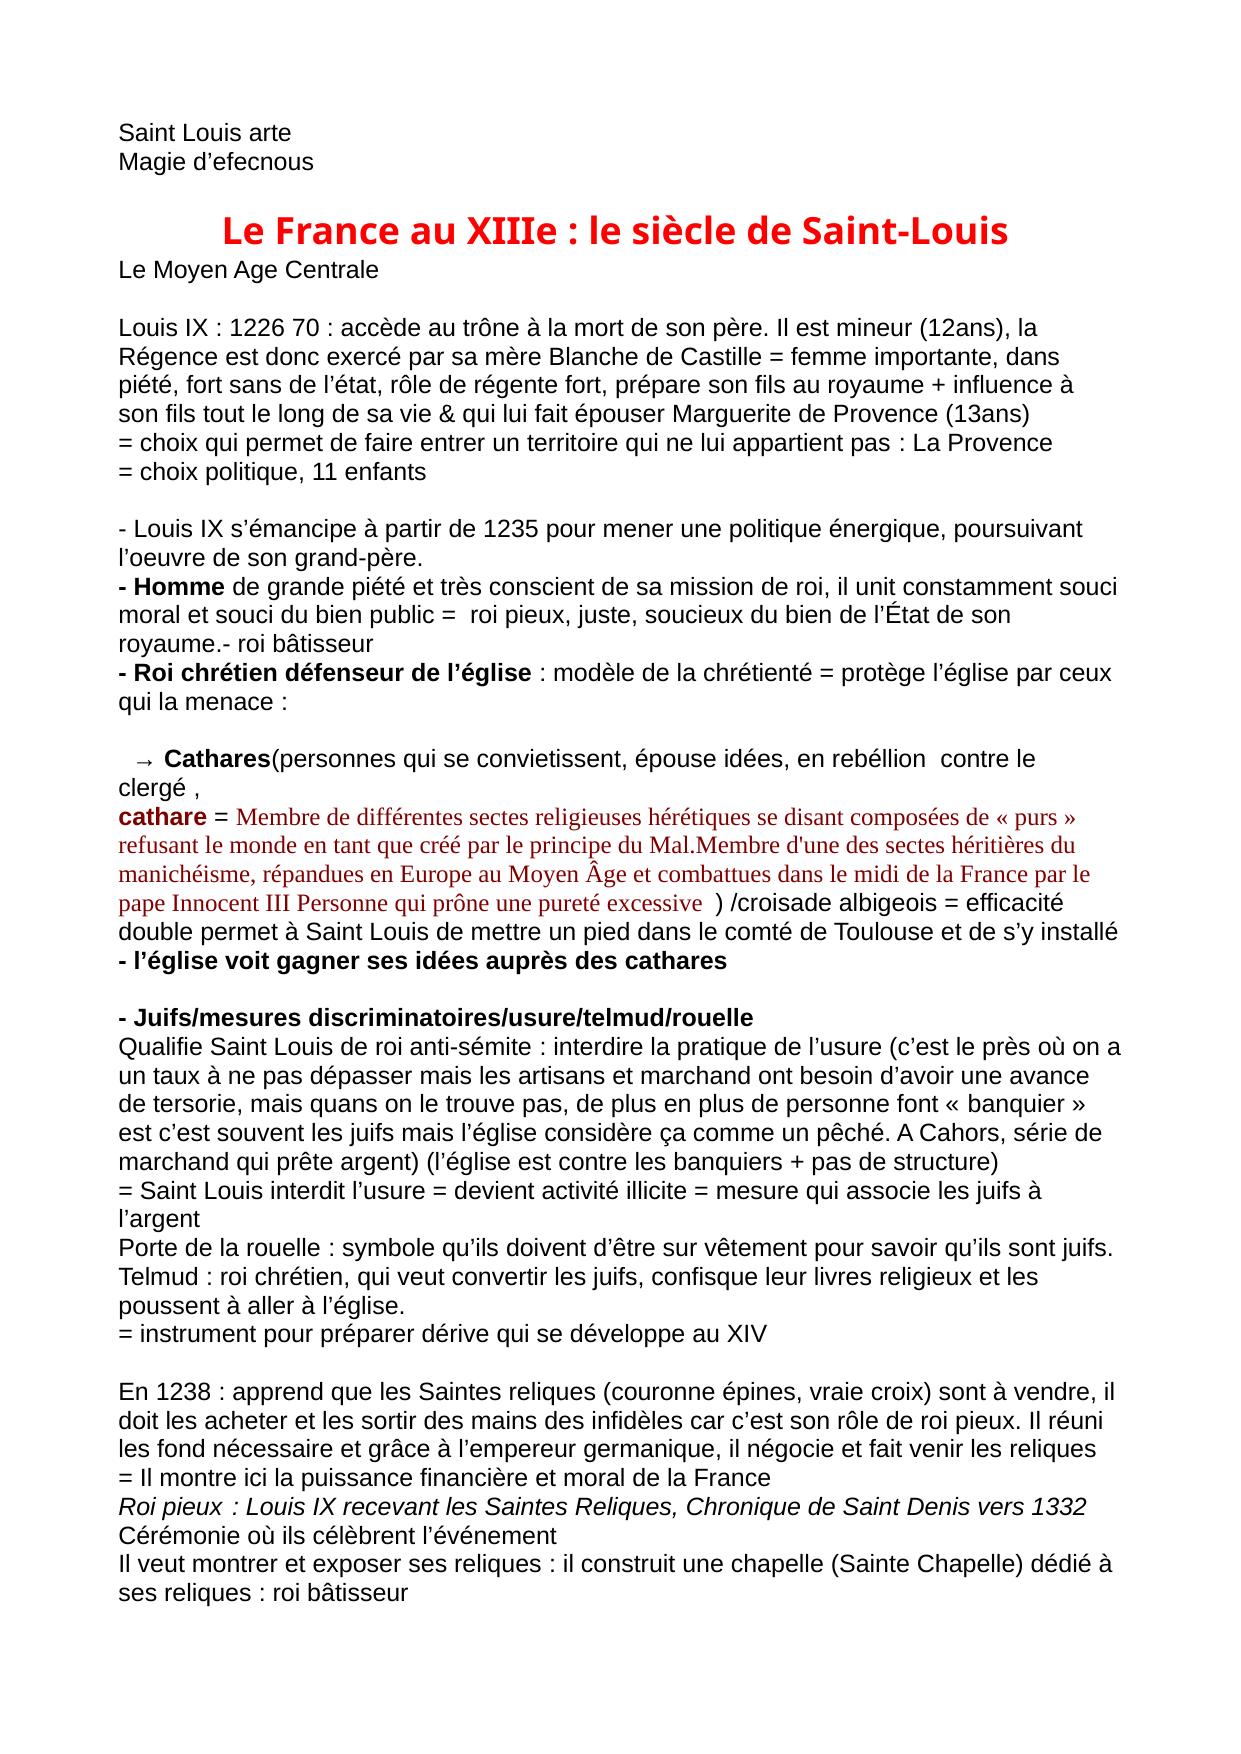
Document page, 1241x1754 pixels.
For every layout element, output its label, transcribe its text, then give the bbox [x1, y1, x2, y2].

text Roi pieux : Louis IX recevant les Saintes Reliques, Chronique de Saint Denis vers 1332 [118, 1492, 1122, 1521]
text Magie d’efecnous [118, 147, 1122, 176]
text Qualifie Saint Louis de roi anti-sémite : interdire la pratique de l’usure (c’est le près où on a un taux à ne pas dépasser mais les artisans et marchand ont besoin d’avoir une avance de tersorie, mais quans on le trouve pas, de plus en plus de personne font « banquier » est c’est souvent les juifs mais l’église considère ça comme un pêché. A Cahors, série de marchand qui prête argent) (l’église est contre les banquiers + pas de structure) [118, 1032, 1122, 1176]
text Saint Louis arte [118, 118, 1122, 147]
text Cérémonie où ils célèbrent l’événement [118, 1521, 1122, 1549]
text Il veut montrer et exposer ses reliques : il construit une chapelle (Sainte Chapelle) dédié à ses reliques : roi bâtisseur [118, 1549, 1122, 1607]
text = Saint Louis interdit l’usure = devient activité illicite = mesure qui associe les juifs à l’argent [118, 1176, 1122, 1233]
text Le France au XIIIe : le siècle de Saint-Louis [118, 204, 1122, 255]
text = choix politique, 11 enfants [118, 457, 1122, 485]
text → Cathares(personnes qui se convietissent, épouse idées, en rebéllion contre le clergé , [118, 744, 1122, 802]
text Le Moyen Age Centrale [118, 255, 1122, 284]
text = choix qui permet de faire entrer un territoire qui ne lui appartient pas : La Provence [118, 428, 1122, 457]
text Telmud : roi chrétien, qui veut convertir les juifs, confisque leur livres religieux et les poussent à aller à l’église. [118, 1262, 1122, 1319]
text = Il montre ici la puissance financière et moral de la France [118, 1463, 1122, 1492]
text - Juifs/mesures discriminatoires/usure/telmud/rouelle [118, 1003, 1122, 1032]
text Porte de la rouelle : symbole qu’ils doivent d’être sur vêtement pour savoir qu’ils sont juifs. [118, 1233, 1122, 1262]
text - l’église voit gagner ses idées auprès des cathares [118, 946, 1122, 974]
text - Roi chrétien défenseur de l’église : modèle de la chrétienté = protège l’église par ceux qui la menace : [118, 658, 1122, 715]
text Louis IX : 1226 70 : accède au trône à la mort de son père. Il est mineur (12ans), la Régence est donc exercé par sa mère Blanche de Castille = femme importante, dans piété, fort sans de l’état, rôle de régente fort, prépare son fils au royaume + influence à son fils tout le long de sa vie & qui lui fait épouser Marguerite de Provence (13ans) [118, 313, 1122, 428]
text = instrument pour préparer dérive qui se développe au XIV [118, 1319, 1122, 1348]
text - Homme de grande piété et très conscient de sa mission de roi, il unit constamment souci moral et souci du bien public = roi pieux, juste, soucieux du bien de l’État de son royaume.- roi bâtisseur [118, 572, 1122, 658]
text - Louis IX s’émancipe à partir de 1235 pour mener une politique énergique, poursuivant l’oeuvre de son grand-père. [118, 514, 1122, 572]
text cathare = Membre de différentes sectes religieuses hérétiques se disant composées de « purs » refusant le monde en tant que créé par le principe du Mal.Membre d'une des sectes héritières du manichéisme, répandues en Europe au Moyen Âge et combattues dans le midi de la France par le pape Innocent III Personne qui prône une pureté excessive ) /croisade albigeois = efficacité double permet à Saint Louis de mettre un pied dans le comté de Toulouse et de s’y installé [118, 802, 1122, 946]
text En 1238 : apprend que les Saintes reliques (couronne épines, vraie croix) sont à vendre, il doit les acheter et les sortir des mains des infidèles car c’est son rôle de roi pieux. Il réuni les fond nécessaire et grâce à l’empereur germanique, il négocie et fait venir les reliques [118, 1377, 1122, 1463]
